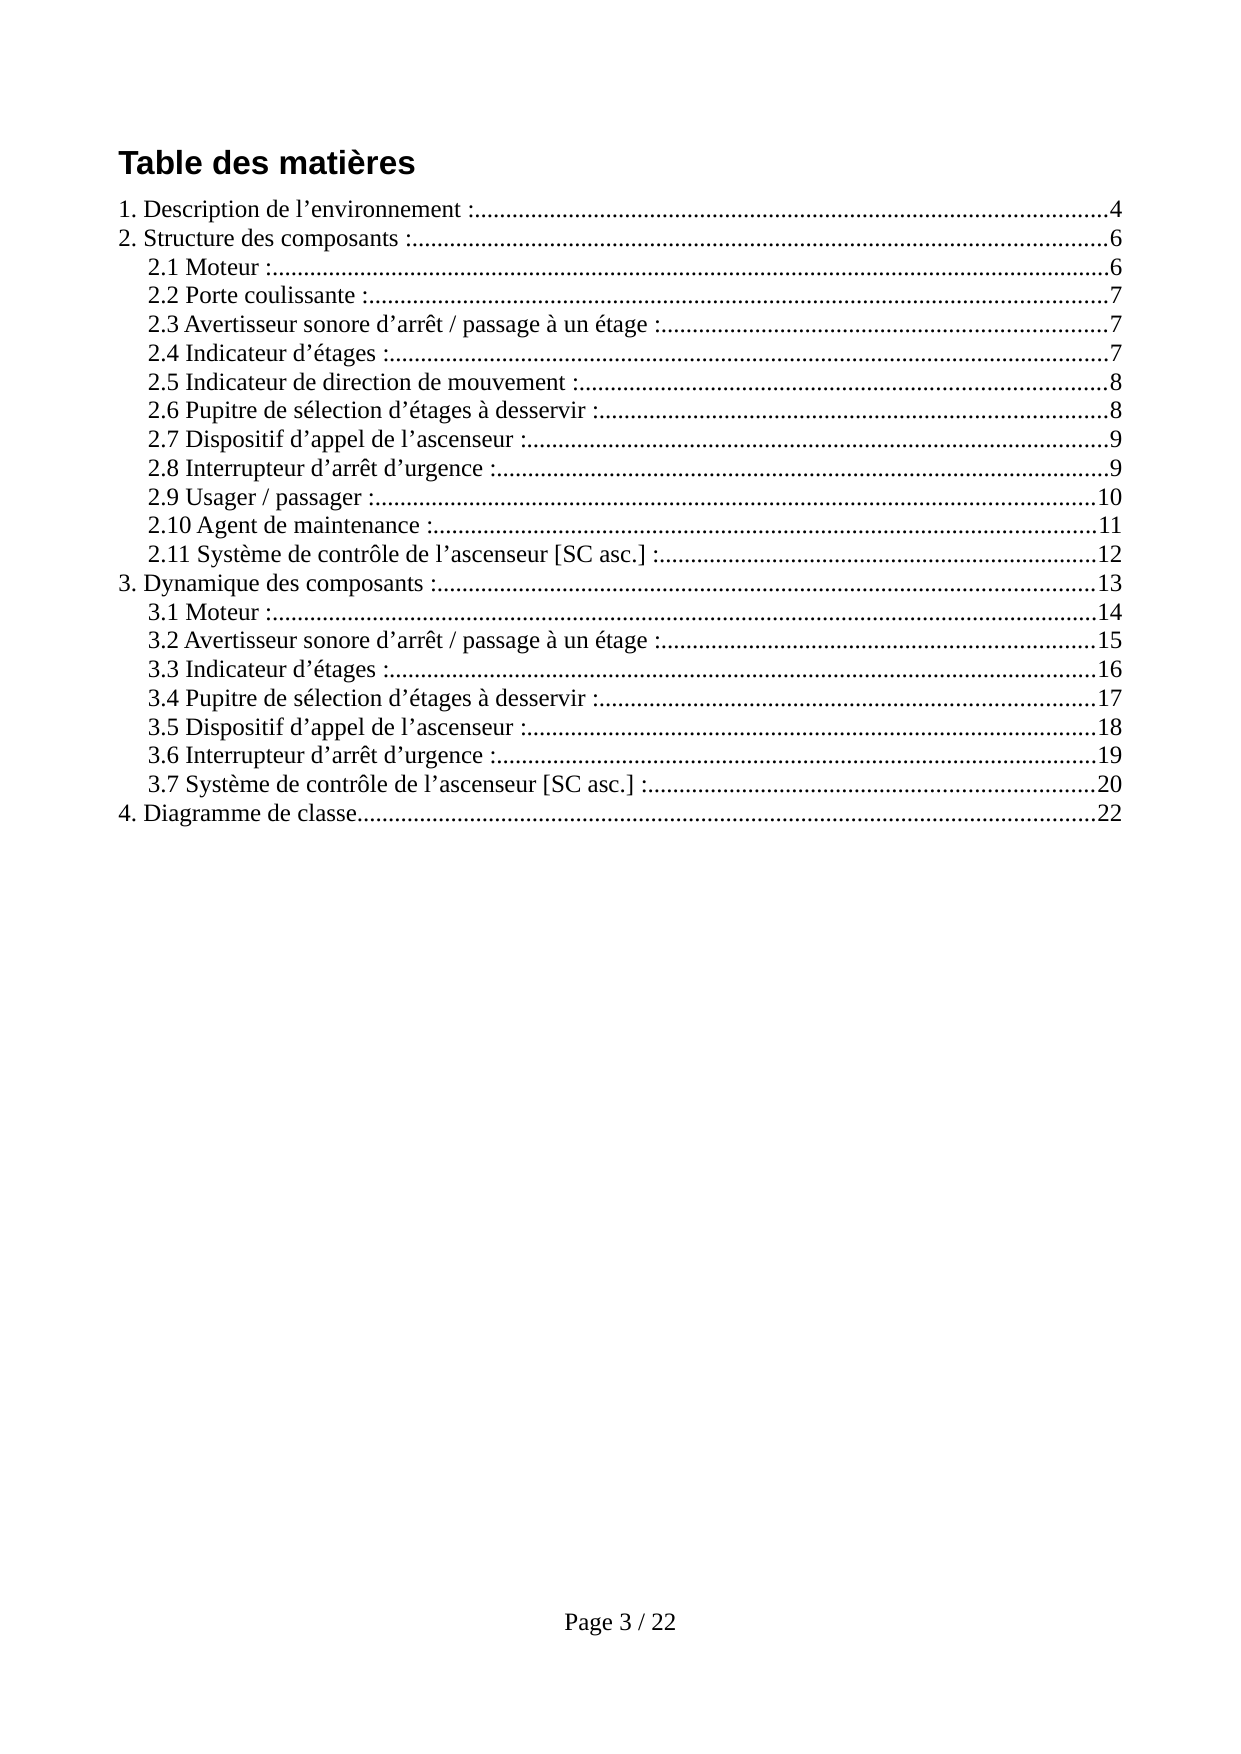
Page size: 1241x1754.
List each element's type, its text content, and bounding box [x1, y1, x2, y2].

text 2.3 Avertisseur sonore d’arrêt / passage à un étage : 7 [148, 309, 1122, 338]
text 3.7 Système de contrôle de l’ascenseur [SC asc.] : 20 [148, 769, 1122, 798]
text 2. Structure des composants : 6 [118, 223, 1122, 252]
text 2.6 Pupitre de sélection d’étages à desservir : 8 [148, 395, 1122, 424]
subtitle Table des matières [118, 143, 1122, 182]
text 2.11 Système de contrôle de l’ascenseur [SC asc.] : 12 [148, 539, 1122, 568]
text 3.4 Pupitre de sélection d’étages à desservir : 17 [148, 683, 1122, 712]
text 2.2 Porte coulissante : 7 [148, 280, 1122, 309]
text 4. Diagramme de classe 22 [118, 798, 1122, 827]
text 3.1 Moteur : 14 [148, 597, 1122, 625]
text 2.4 Indicateur d’étages : 7 [148, 338, 1122, 367]
text 3.6 Interrupteur d’arrêt d’urgence : 19 [148, 740, 1122, 769]
text 2.8 Interrupteur d’arrêt d’urgence : 9 [148, 453, 1122, 482]
text 2.5 Indicateur de direction de mouvement : 8 [148, 367, 1122, 395]
text 1. Description de l’environnement : 4 [118, 194, 1122, 223]
text 3.2 Avertisseur sonore d’arrêt / passage à un étage : 15 [148, 625, 1122, 654]
text 3.5 Dispositif d’appel de l’ascenseur : 18 [148, 712, 1122, 740]
text 2.10 Agent de maintenance : 11 [148, 510, 1122, 539]
text 2.7 Dispositif d’appel de l’ascenseur : 9 [148, 424, 1122, 453]
text 3.3 Indicateur d’étages : 16 [148, 654, 1122, 683]
text 3. Dynamique des composants : 13 [118, 568, 1122, 597]
text 2.1 Moteur : 6 [148, 252, 1122, 280]
text 2.9 Usager / passager : 10 [148, 482, 1122, 510]
